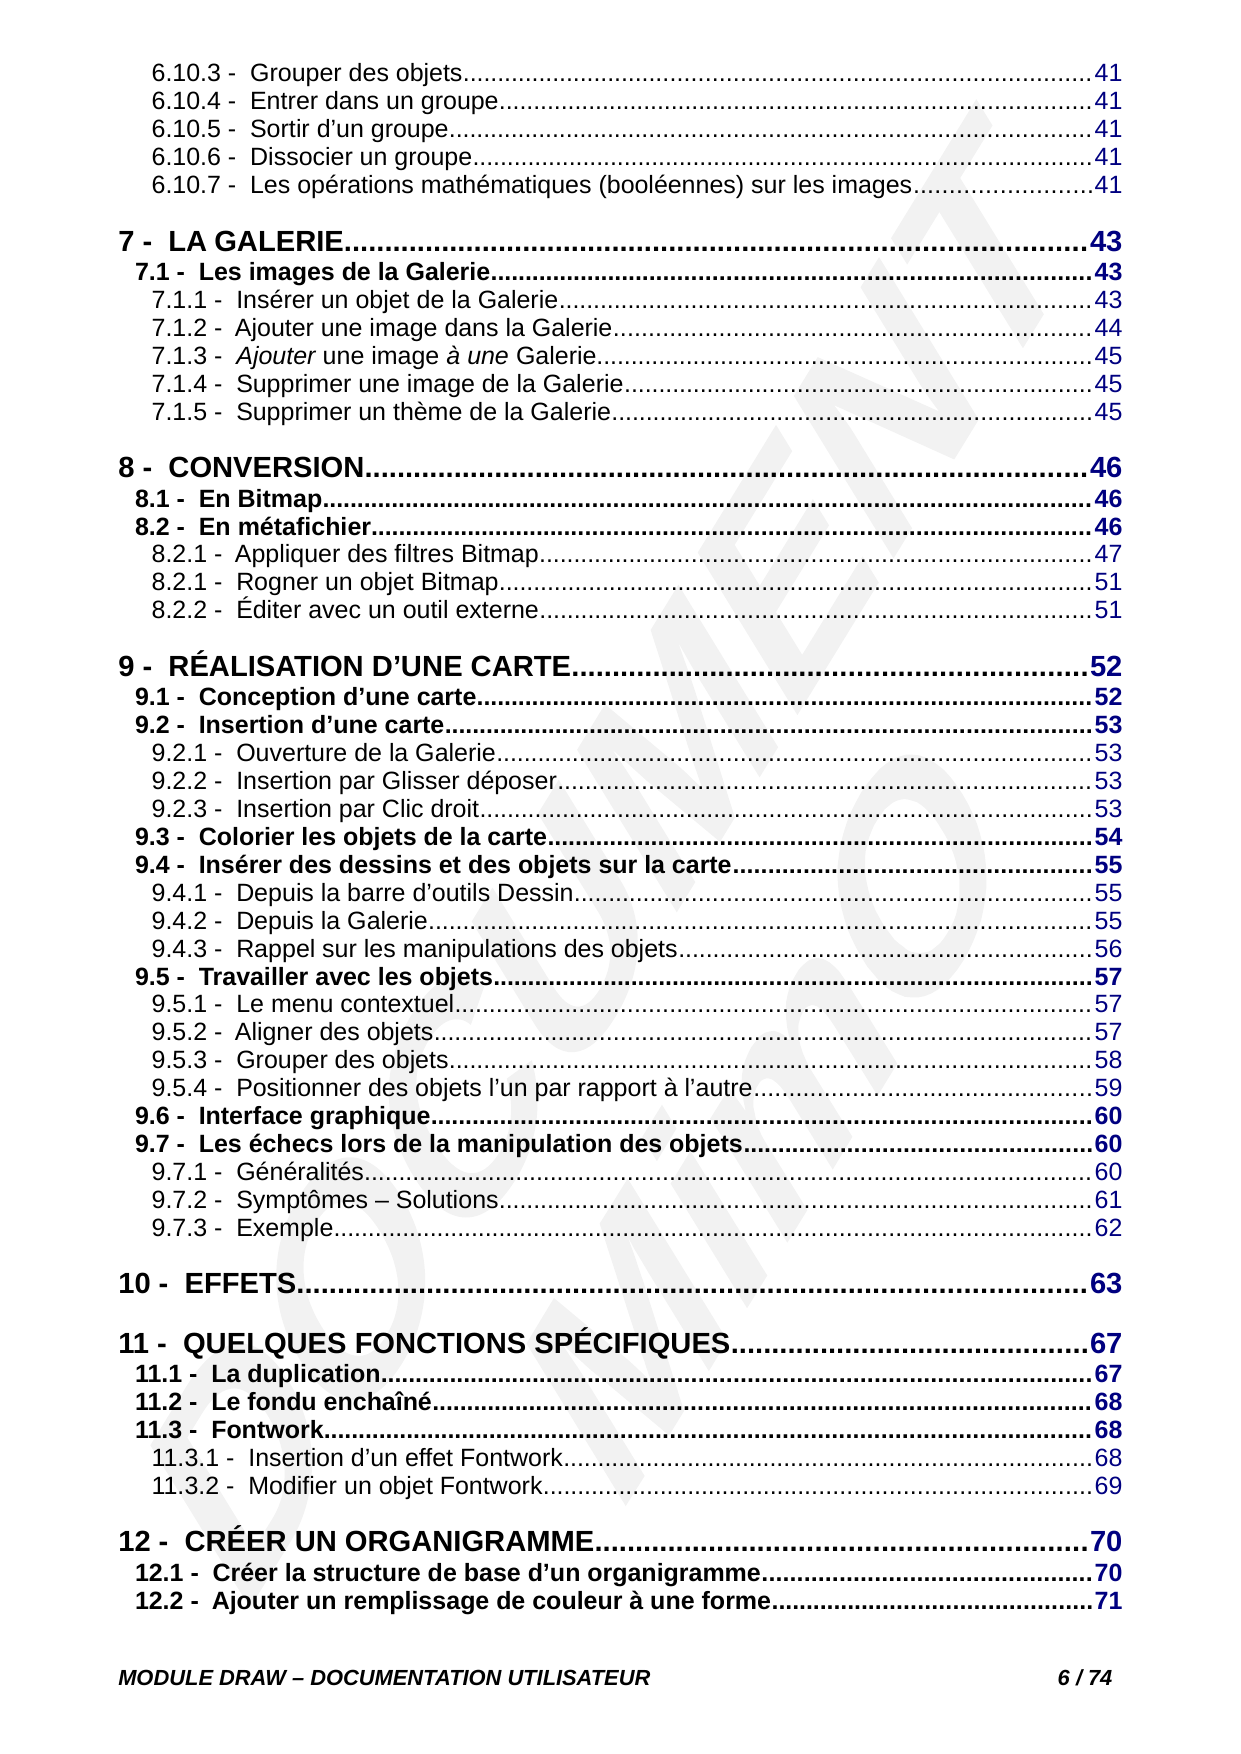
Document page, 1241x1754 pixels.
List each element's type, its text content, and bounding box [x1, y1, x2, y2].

text 8.2 - En métafichier 46 [135, 512, 1122, 540]
text 11.1 - La duplication 67 [135, 1360, 1122, 1388]
text 7.1 - Les images de la Galerie 43 [135, 258, 1122, 286]
text 7.1.2 - Ajouter une image dans la Galerie 44 [151, 314, 1122, 342]
text 9.7.3 - Exemple 62 [151, 1214, 1122, 1242]
text 9.5.4 - Positionner des objets l’un par rapport à l’autre 59 [151, 1074, 1122, 1102]
text 11.3.1 - Insertion d’un effet Fontwork 68 [151, 1444, 1122, 1472]
text 6.10.7 - Les opérations mathématiques (booléennes) sur les images 41 [151, 171, 1122, 199]
text 10 - Effets 63 [118, 1267, 1122, 1300]
text 7 - la Galerie 43 [118, 224, 1122, 257]
text 8.2.1 - Appliquer des filtres Bitmap 47 [151, 540, 1122, 568]
text 6.10.4 - Entrer dans un groupe 41 [151, 87, 1122, 115]
text 8.2.2 - Éditer avec un outil externe 51 [151, 596, 1122, 624]
text 9.5.3 - Grouper des objets 58 [151, 1046, 1122, 1074]
text 8 - Conversion 46 [118, 451, 1122, 484]
text 7.1.3 - Ajouter une image à une Galerie 45 [151, 342, 1122, 369]
text 11.3.2 - Modifier un objet Fontwork 69 [151, 1472, 1122, 1499]
text 7.1.4 - Supprimer une image de la Galerie 45 [151, 369, 1122, 397]
text 9.2.2 - Insertion par Glisser déposer 53 [151, 767, 1122, 795]
text 6.10.5 - Sortir d’un groupe 41 [151, 115, 1122, 143]
text 7.1.1 - Insérer un objet de la Galerie 43 [151, 286, 1122, 314]
text 9.4.1 - Depuis la barre d’outils Dessin 55 [151, 879, 1122, 907]
text 9.5.2 - Aligner des objets 57 [151, 1018, 1122, 1046]
text 8.2.1 - Rogner un objet Bitmap 51 [151, 568, 1122, 596]
text 7.1.5 - Supprimer un thème de la Galerie 45 [151, 397, 1122, 425]
text 9.4 - Insérer des dessins et des objets sur la carte 55 [135, 851, 1122, 879]
text 12 - créer un organigramme 70 [118, 1525, 1122, 1558]
text 8.1 - En Bitmap 46 [135, 484, 1122, 512]
text 9.6 - Interface graphique 60 [135, 1102, 1122, 1130]
text 9.4.2 - Depuis la Galerie 55 [151, 907, 1122, 934]
text 9.2 - Insertion d’une carte 53 [135, 711, 1122, 739]
text 11.3 - Fontwork 68 [135, 1416, 1122, 1444]
text 9.5 - Travailler avec les objets 57 [135, 962, 1122, 990]
text 9.1 - Conception d’une carte 52 [135, 683, 1122, 711]
text 9.4.3 - Rappel sur les manipulations des objets 56 [151, 934, 1122, 962]
text 6.10.6 - Dissocier un groupe 41 [151, 143, 1122, 171]
text 9.3 - Colorier les objets de la carte 54 [135, 823, 1122, 851]
text 9.2.3 - Insertion par Clic droit 53 [151, 795, 1122, 823]
text 11.2 - Le fondu enchaîné 68 [135, 1388, 1122, 1416]
text 9.2.1 - Ouverture de la Galerie 53 [151, 739, 1122, 767]
text 12.2 - Ajouter un remplissage de couleur à une forme 71 [135, 1587, 1122, 1614]
text 9.7.2 - Symptômes – Solutions 61 [151, 1186, 1122, 1214]
text 9.7 - Les échecs lors de la manipulation des objets 60 [135, 1130, 1122, 1158]
text 12.1 - Créer la structure de base d’un organigramme 70 [135, 1559, 1122, 1587]
text 9.5.1 - Le menu contextuel 57 [151, 990, 1122, 1018]
text 9.7.1 - Généralités 60 [151, 1158, 1122, 1186]
text 9 - Réalisation d’une carte 52 [118, 650, 1122, 683]
text 11 - Quelques fonctions spécifiques 67 [118, 1327, 1122, 1359]
text 6.10.3 - Grouper des objets 41 [151, 59, 1122, 87]
